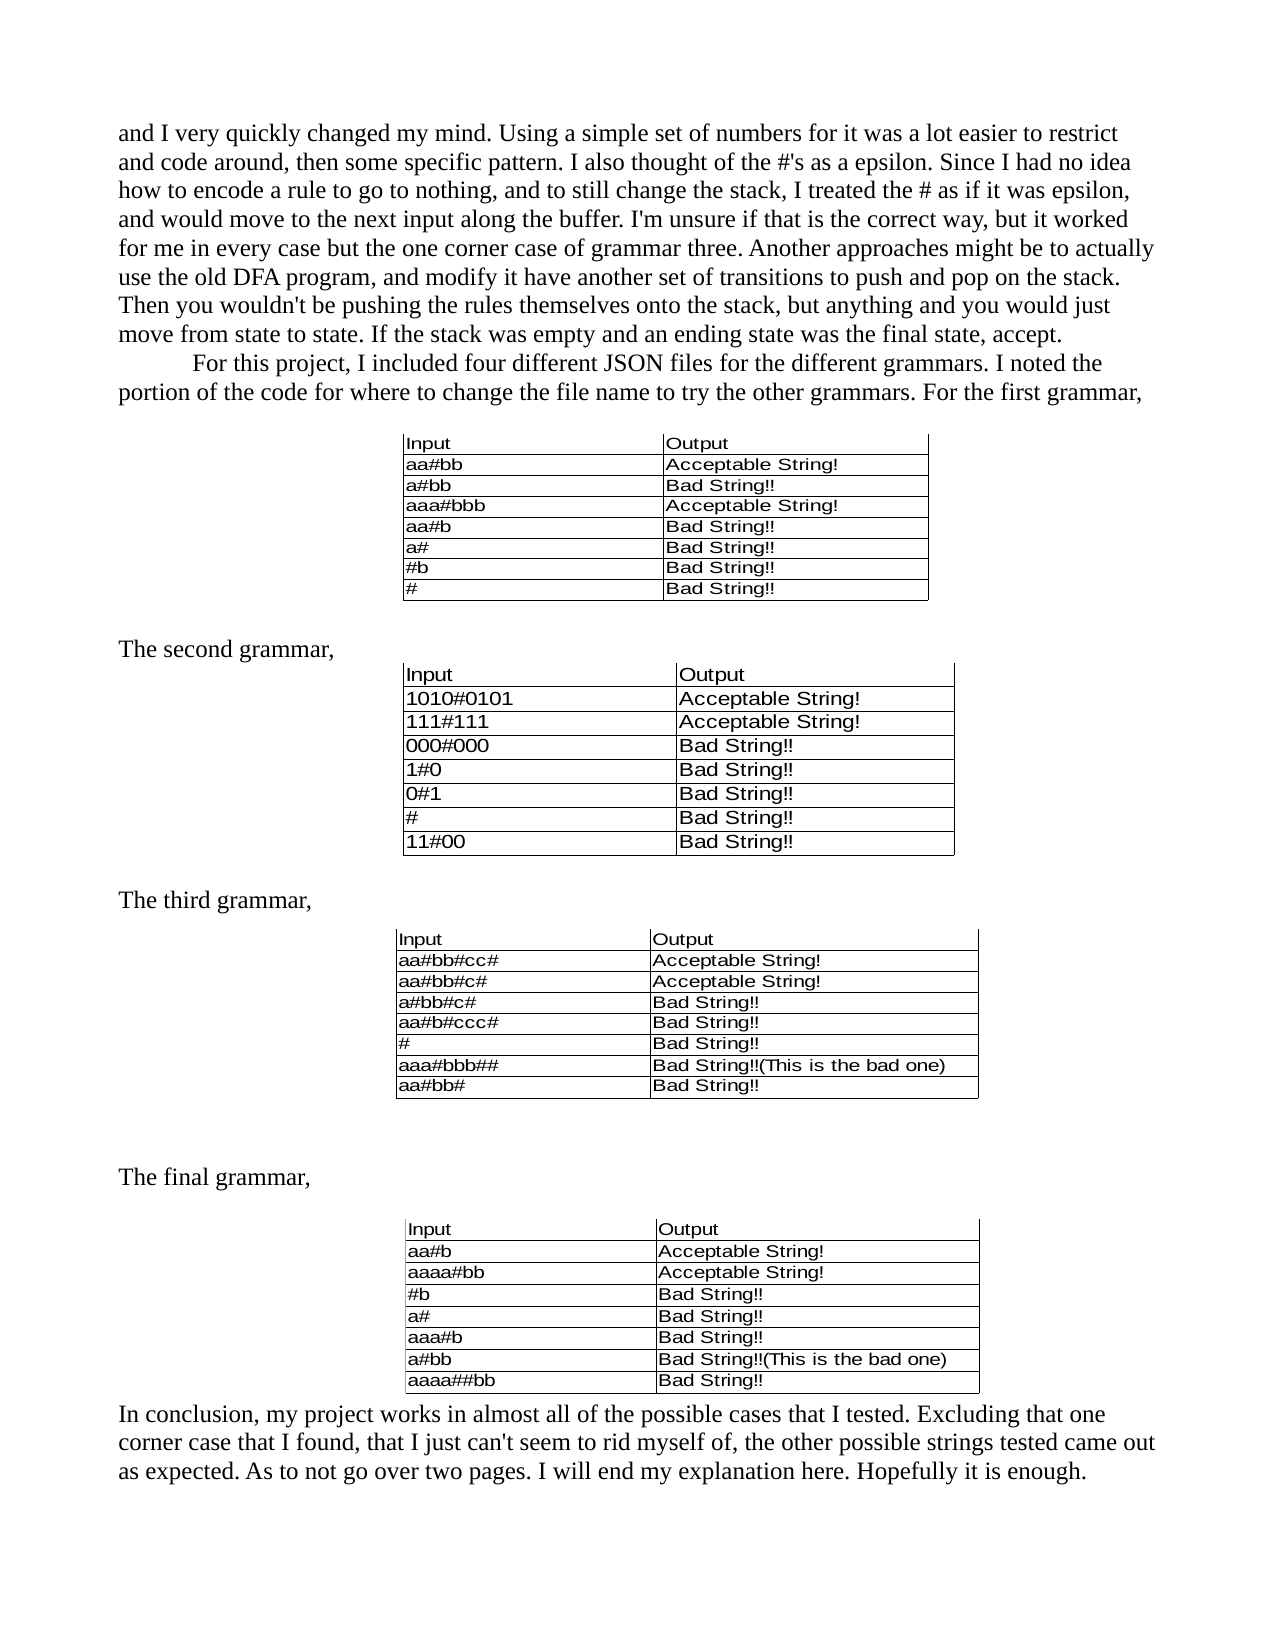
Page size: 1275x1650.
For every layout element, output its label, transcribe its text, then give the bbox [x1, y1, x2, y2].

text The second grammar, [118, 634, 1157, 662]
text For this project, I included four different JSON files for the different grammars. I noted the portion of the code for where to change the file name to try the other grammars. For the first grammar, [118, 348, 1157, 406]
text and I very quickly changed my mind. Using a simple set of numbers for it was a lot easier to restrict and code around, then some specific pattern. I also thought of the #'s as a epsilon. Since I had no idea how to encode a rule to go to nothing, and to still change the stack, I treated the # as if it was epsilon, and would move to the next input along the buffer. I'm unsure if that is the correct way, but it worked for me in every case but the one corner case of grammar three. Another approaches might be to actually use the old DFA program, and modify it have another set of transitions to push and pop on the stack. Then you wouldn't be pushing the rules themselves onto the stack, but anything and you would just move from state to state. If the stack was empty and an ending state was the final state, accept. [118, 118, 1157, 348]
text In conclusion, my project works in almost all of the possible cases that I tested. Excluding that one corner case that I found, that I just can't seem to rid myself of, the other possible strings tested came out as expected. As to not go over two pages. I will end my explanation here. Hopefully it is enough. [118, 1219, 1157, 1485]
text The final grammar, [118, 1162, 1157, 1191]
text The third grammar, [118, 885, 1157, 914]
